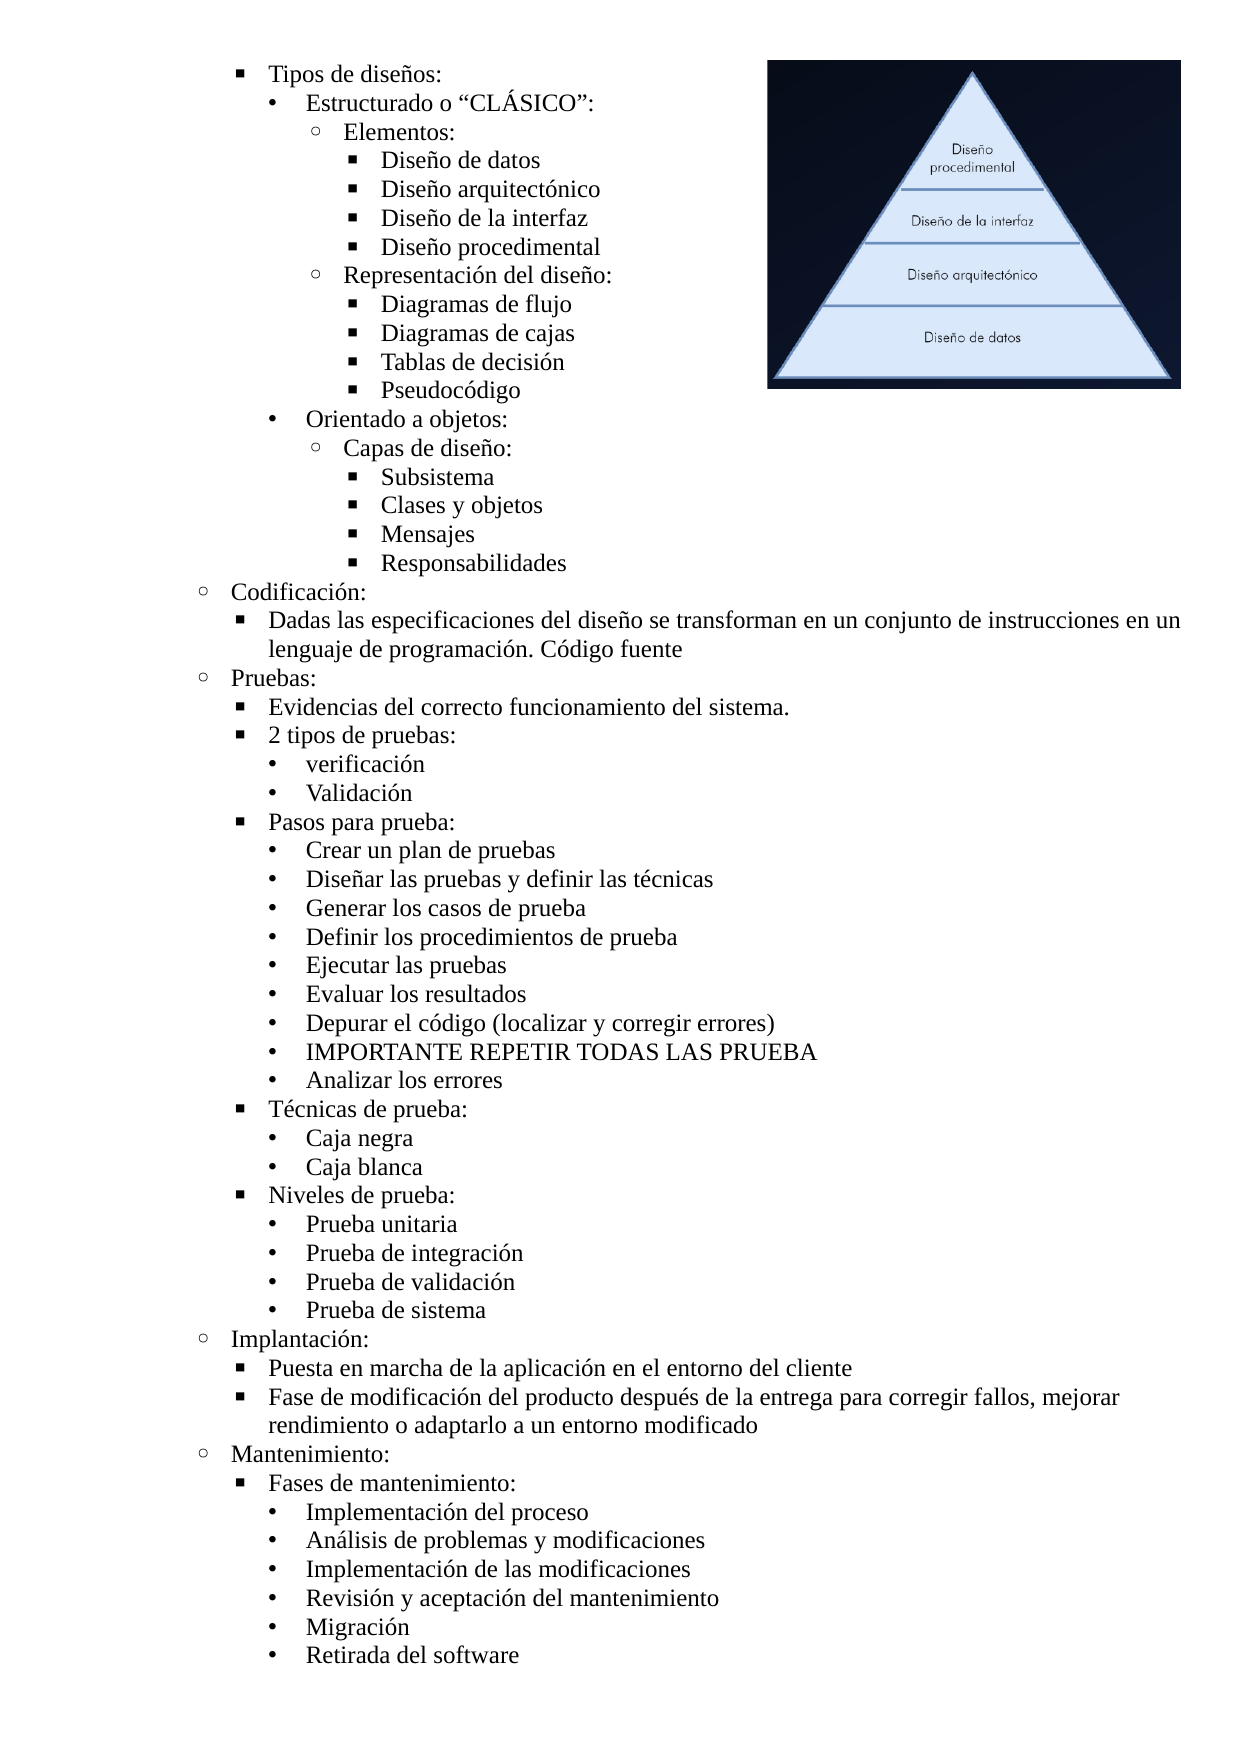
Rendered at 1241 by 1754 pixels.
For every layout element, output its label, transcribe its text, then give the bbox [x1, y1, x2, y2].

list Diseñar las pruebas y definir las técnicas [268, 864, 1181, 893]
list Mantenimiento: [193, 1439, 1181, 1468]
list Prueba de validación [268, 1267, 1181, 1295]
list Responsabilidades [343, 548, 1181, 577]
list Prueba de sistema [268, 1295, 1181, 1324]
list Fases de mantenimiento: [231, 1468, 1181, 1497]
list Subsistema [343, 462, 1181, 490]
list Diseño arquitectónico [343, 174, 767, 203]
list Diagramas de cajas [343, 318, 767, 347]
list IMPORTANTE REPETIR TODAS LAS PRUEBA [268, 1037, 1181, 1065]
list Diagramas de flujo [343, 289, 767, 318]
list Generar los casos de prueba [268, 893, 1181, 922]
list Capas de diseño: [306, 433, 1181, 462]
list Caja negra [268, 1123, 1181, 1152]
list Prueba unitaria [268, 1209, 1181, 1238]
list Orientado a objetos: [268, 404, 1181, 433]
list Técnicas de prueba: [231, 1094, 1181, 1123]
list Diseño de la interfaz [343, 203, 767, 232]
list Validación [268, 778, 1181, 807]
list Pasos para prueba: [231, 807, 1181, 835]
list 2 tipos de pruebas: [231, 720, 1181, 749]
list Clases y objetos [343, 490, 1181, 519]
list Depurar el código (localizar y corregir errores) [268, 1008, 1181, 1037]
list Revisión y aceptación del mantenimiento [268, 1583, 1181, 1612]
list Elementos: [306, 117, 767, 145]
picture [767, 60, 1181, 389]
list verificación [268, 749, 1181, 778]
list Implementación del proceso [268, 1497, 1181, 1525]
list Pruebas: [193, 663, 1181, 692]
list Migración [268, 1612, 1181, 1640]
list Diseño de datos [343, 145, 767, 174]
list Crear un plan de pruebas [268, 835, 1181, 864]
list Retirada del software [268, 1640, 1181, 1669]
list Mensajes [343, 519, 1181, 548]
list Niveles de prueba: [231, 1180, 1181, 1209]
list Evaluar los resultados [268, 979, 1181, 1008]
list Tablas de decisión [343, 347, 767, 375]
list Analizar los errores [268, 1065, 1181, 1094]
list Definir los procedimientos de prueba [268, 922, 1181, 950]
list Representación del diseño: [306, 260, 767, 289]
list Análisis de problemas y modificaciones [268, 1525, 1181, 1554]
list Tipos de diseños: [231, 59, 1181, 88]
list Codificación: [193, 577, 1181, 605]
list Caja blanca [268, 1152, 1181, 1180]
list Implementación de las modificaciones [268, 1554, 1181, 1583]
list Ejecutar las pruebas [268, 950, 1181, 979]
list Puesta en marcha de la aplicación en el entorno del cliente [231, 1353, 1181, 1382]
list Implantación: [193, 1324, 1181, 1353]
list Estructurado o “CLÁSICO”: [268, 88, 767, 117]
list Fase de modificación del producto después de la entrega para corregir fallos, mejorar rendimiento o adaptarlo a un entorno modificado [231, 1382, 1181, 1439]
list Prueba de integración [268, 1238, 1181, 1267]
list Diseño procedimental [343, 232, 767, 260]
list Evidencias del correcto funcionamiento del sistema. [231, 692, 1181, 720]
list Dadas las especificaciones del diseño se transforman en un conjunto de instrucciones en un lenguaje de programación. Código fuente [231, 605, 1181, 663]
list Pseudocódigo [343, 375, 1181, 404]
